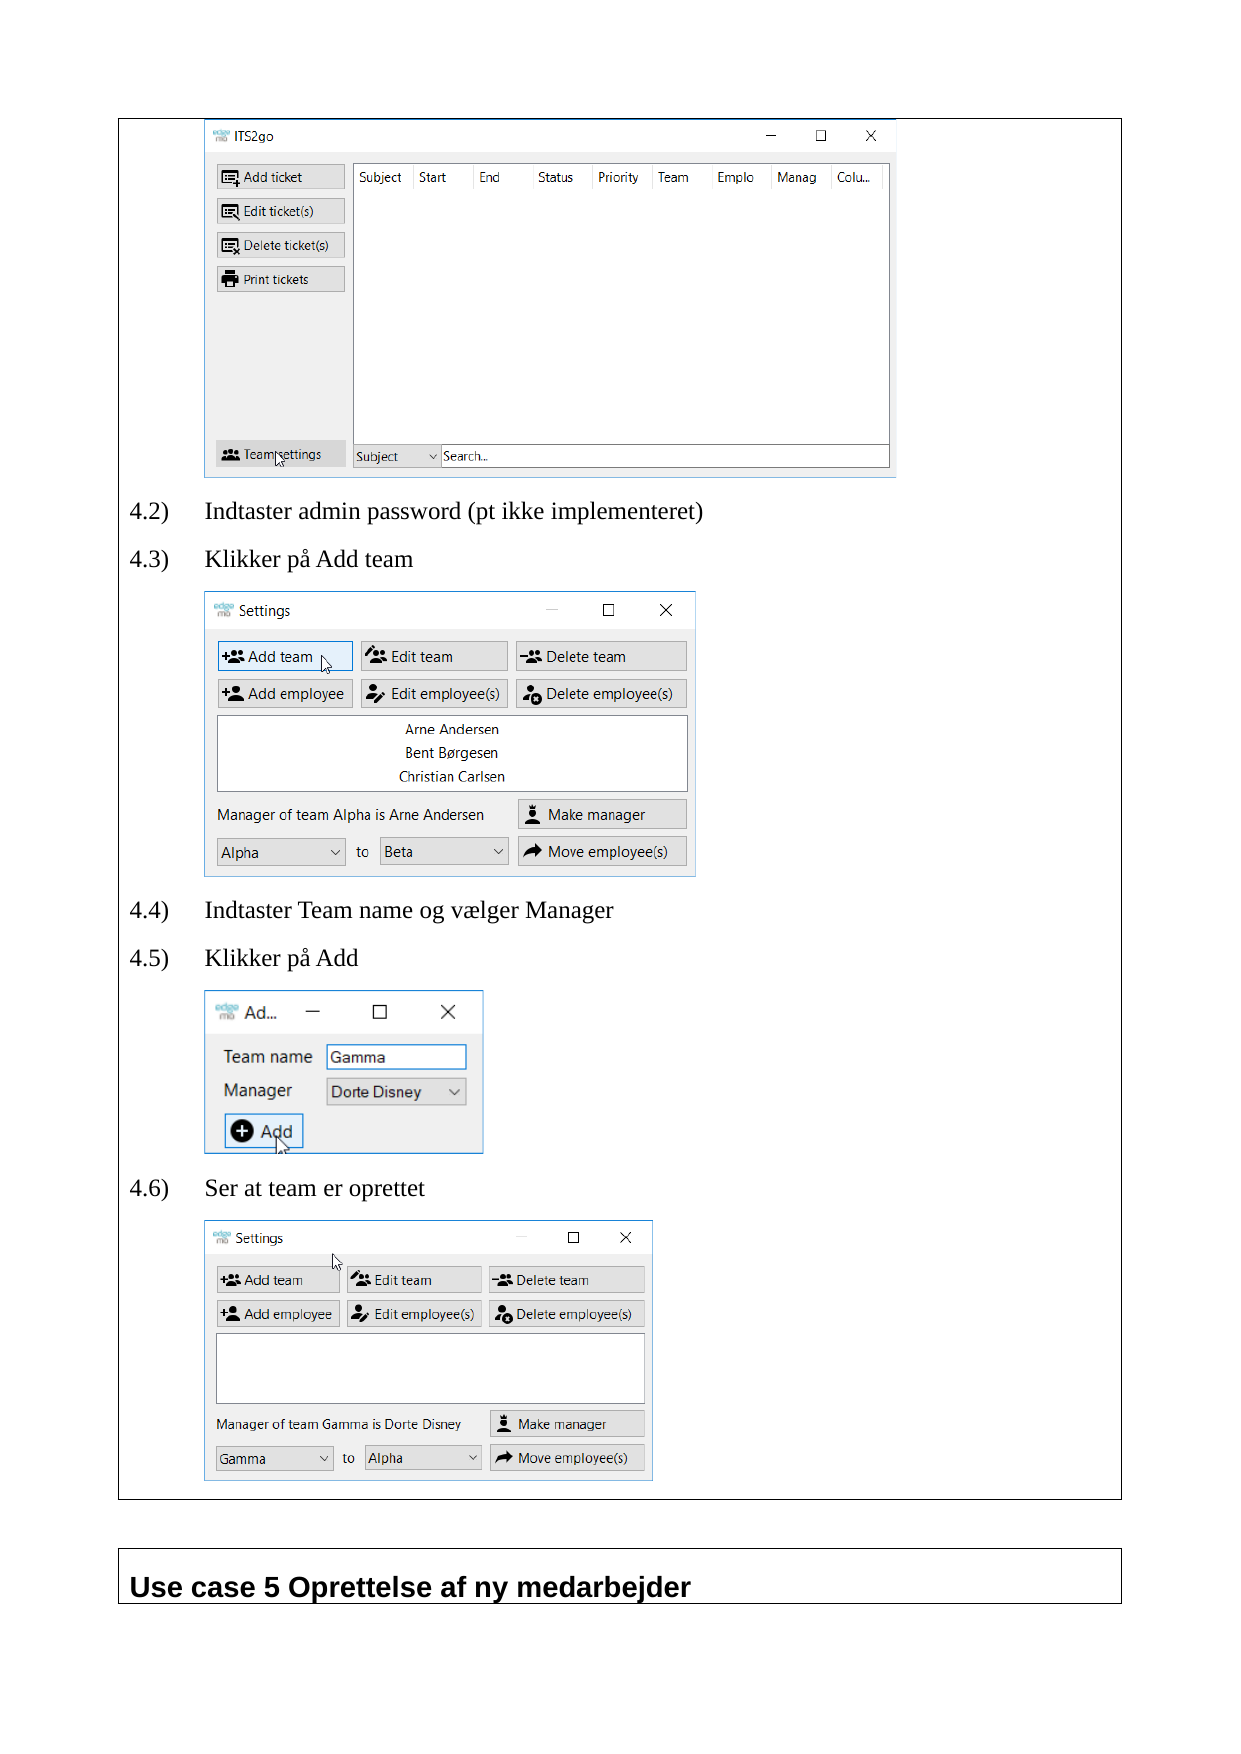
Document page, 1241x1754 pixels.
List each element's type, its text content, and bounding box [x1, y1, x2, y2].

table_header Use case 5 Oprettelse af ny medarbejder [119, 1549, 1121, 1603]
table_cell Klikker på Team settings Indtaster admin password (pt ikke implementeret) Klikker på Add team Indtaster Team name og vælger Manager Klikker på Add Ser at team er oprettet [119, 119, 1121, 1499]
